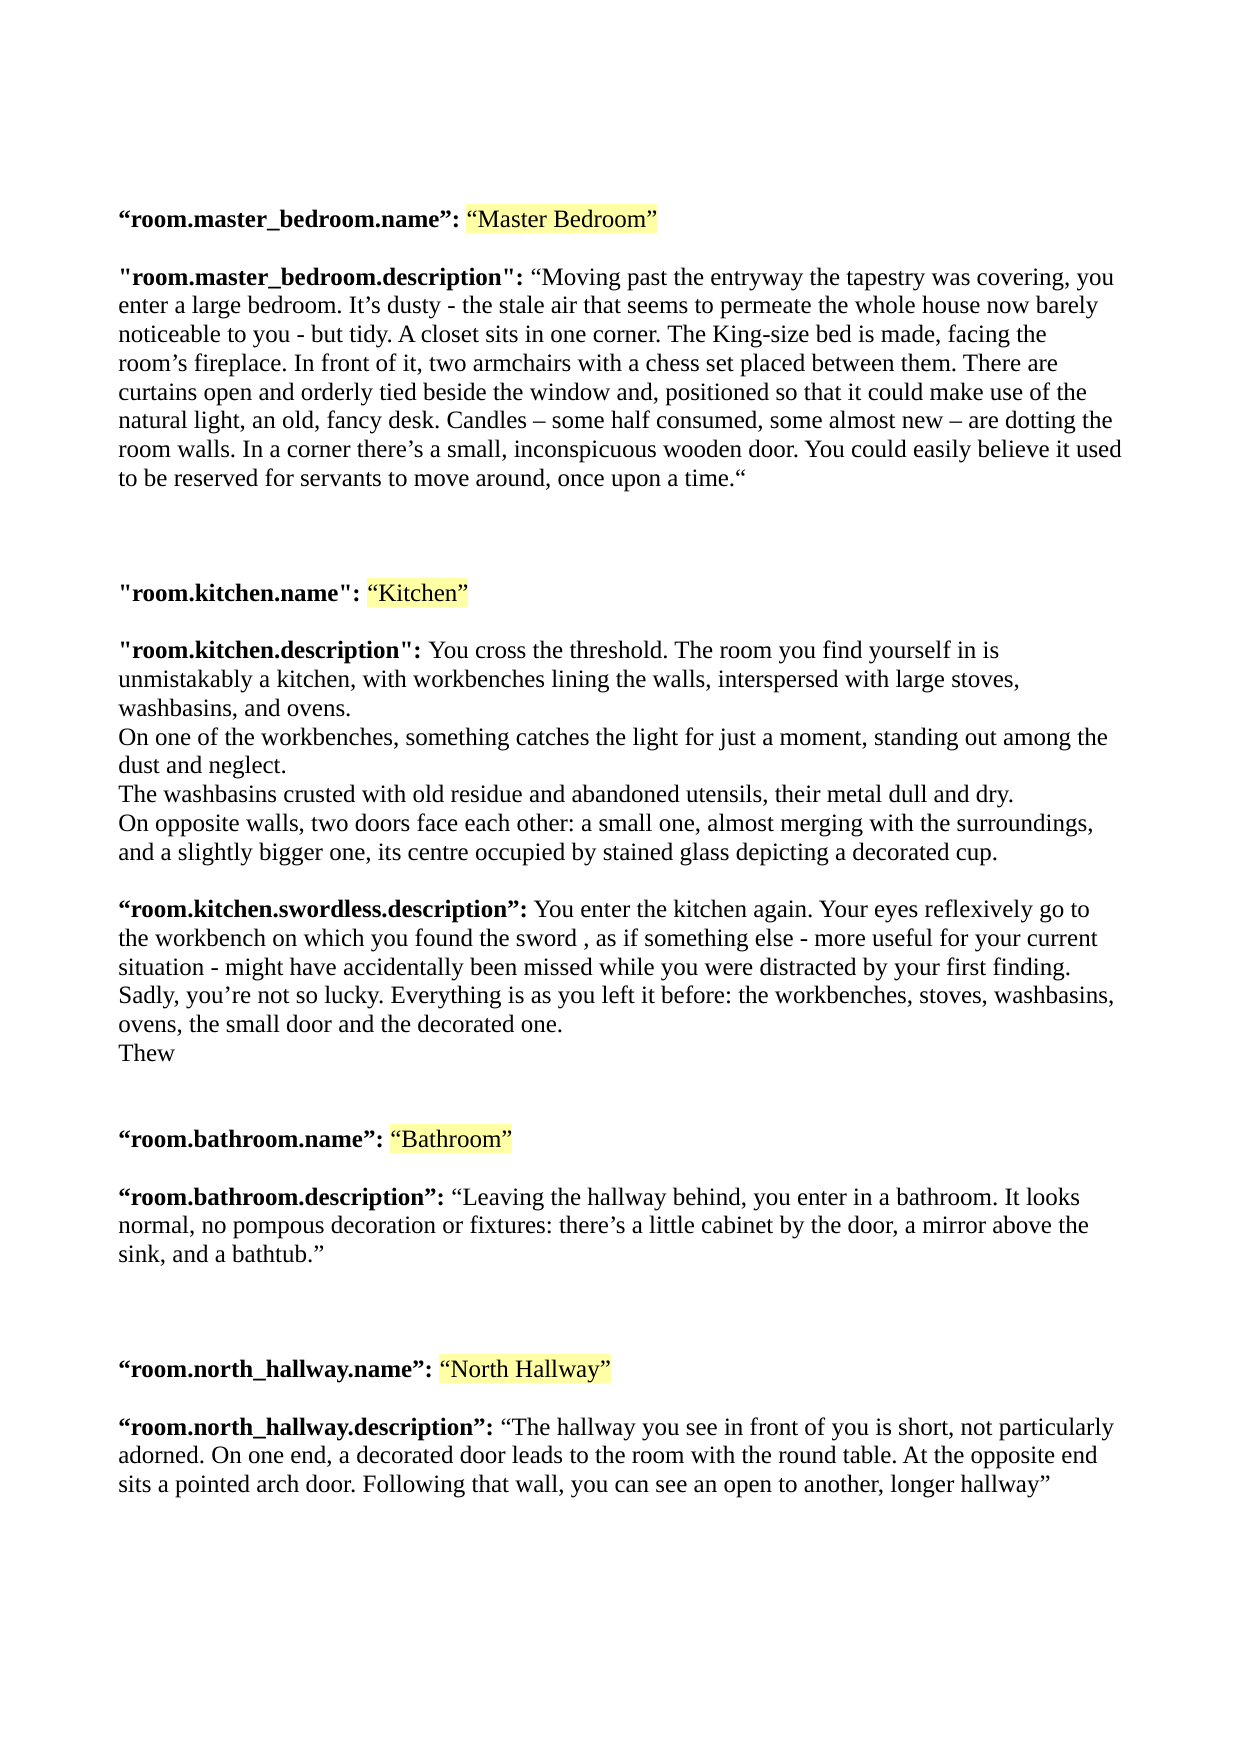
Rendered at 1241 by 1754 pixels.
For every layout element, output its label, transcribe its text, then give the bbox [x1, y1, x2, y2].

text "room.kitchen.name": “Kitchen” [118, 578, 1122, 607]
text “room.north_hallway.name”: “North Hallway” [118, 1354, 1122, 1383]
text “room.north_hallway.description”: “The hallway you see in front of you is short, not particularly adorned. On one end, a decorated door leads to the room with the round table. At the opposite end sits a pointed arch door. Following that wall, you can see an open to another, longer hallway” [118, 1412, 1122, 1498]
text “room.bathroom.name”: “Bathroom” [118, 1124, 1122, 1182]
text "room.master_bedroom.description": “Moving past the entryway the tapestry was covering, you enter a large bedroom. It’s dusty - the stale air that seems to permeate the whole house now barely noticeable to you - but tidy. A closet sits in one corner. The King-size bed is made, facing the room’s fireplace. In front of it, two armchairs with a chess set placed between them. There are curtains open and orderly tied beside the window and, positioned so that it could make use of the natural light, an old, fancy desk. Candles – some half consumed, some almost new – are dotting the room walls. In a corner there’s a small, inconspicuous wooden door. You could easily believe it used to be reserved for servants to move around, once upon a time.“ [118, 262, 1122, 492]
text Thew [118, 1038, 1122, 1067]
text “room.bathroom.description”: “Leaving the hallway behind, you enter in a bathroom. It looks normal, no pompous decoration or fixtures: there’s a little cabinet by the door, a mirror above the sink, and a bathtub.” [118, 1182, 1122, 1268]
text "room.kitchen.description": You cross the threshold. The room you find yourself in is unmistakably a kitchen, with workbenches lining the walls, interspersed with large stoves, washbasins, and ovens. On one of the workbenches, something catches the light for just a moment, standing out among the dust and neglect. The washbasins crusted with old residue and abandoned utensils, their metal dull and dry. On opposite walls, two doors face each other: a small one, almost merging with the surroundings, and a slightly bigger one, its centre occupied by stained glass depicting a decorated cup. “room.kitchen.swordless.description”: You enter the kitchen again. Your eyes reflexively go to the workbench on which you found the sword , as if something else - more useful for your current situation - might have accidentally been missed while you were distracted by your first finding. Sadly, you’re not so lucky. Everything is as you left it before: the workbenches, stoves, washbasins, ovens, the small door and the decorated one. [118, 636, 1122, 1038]
text “room.master_bedroom.name”: “Master Bedroom” [118, 204, 1122, 233]
